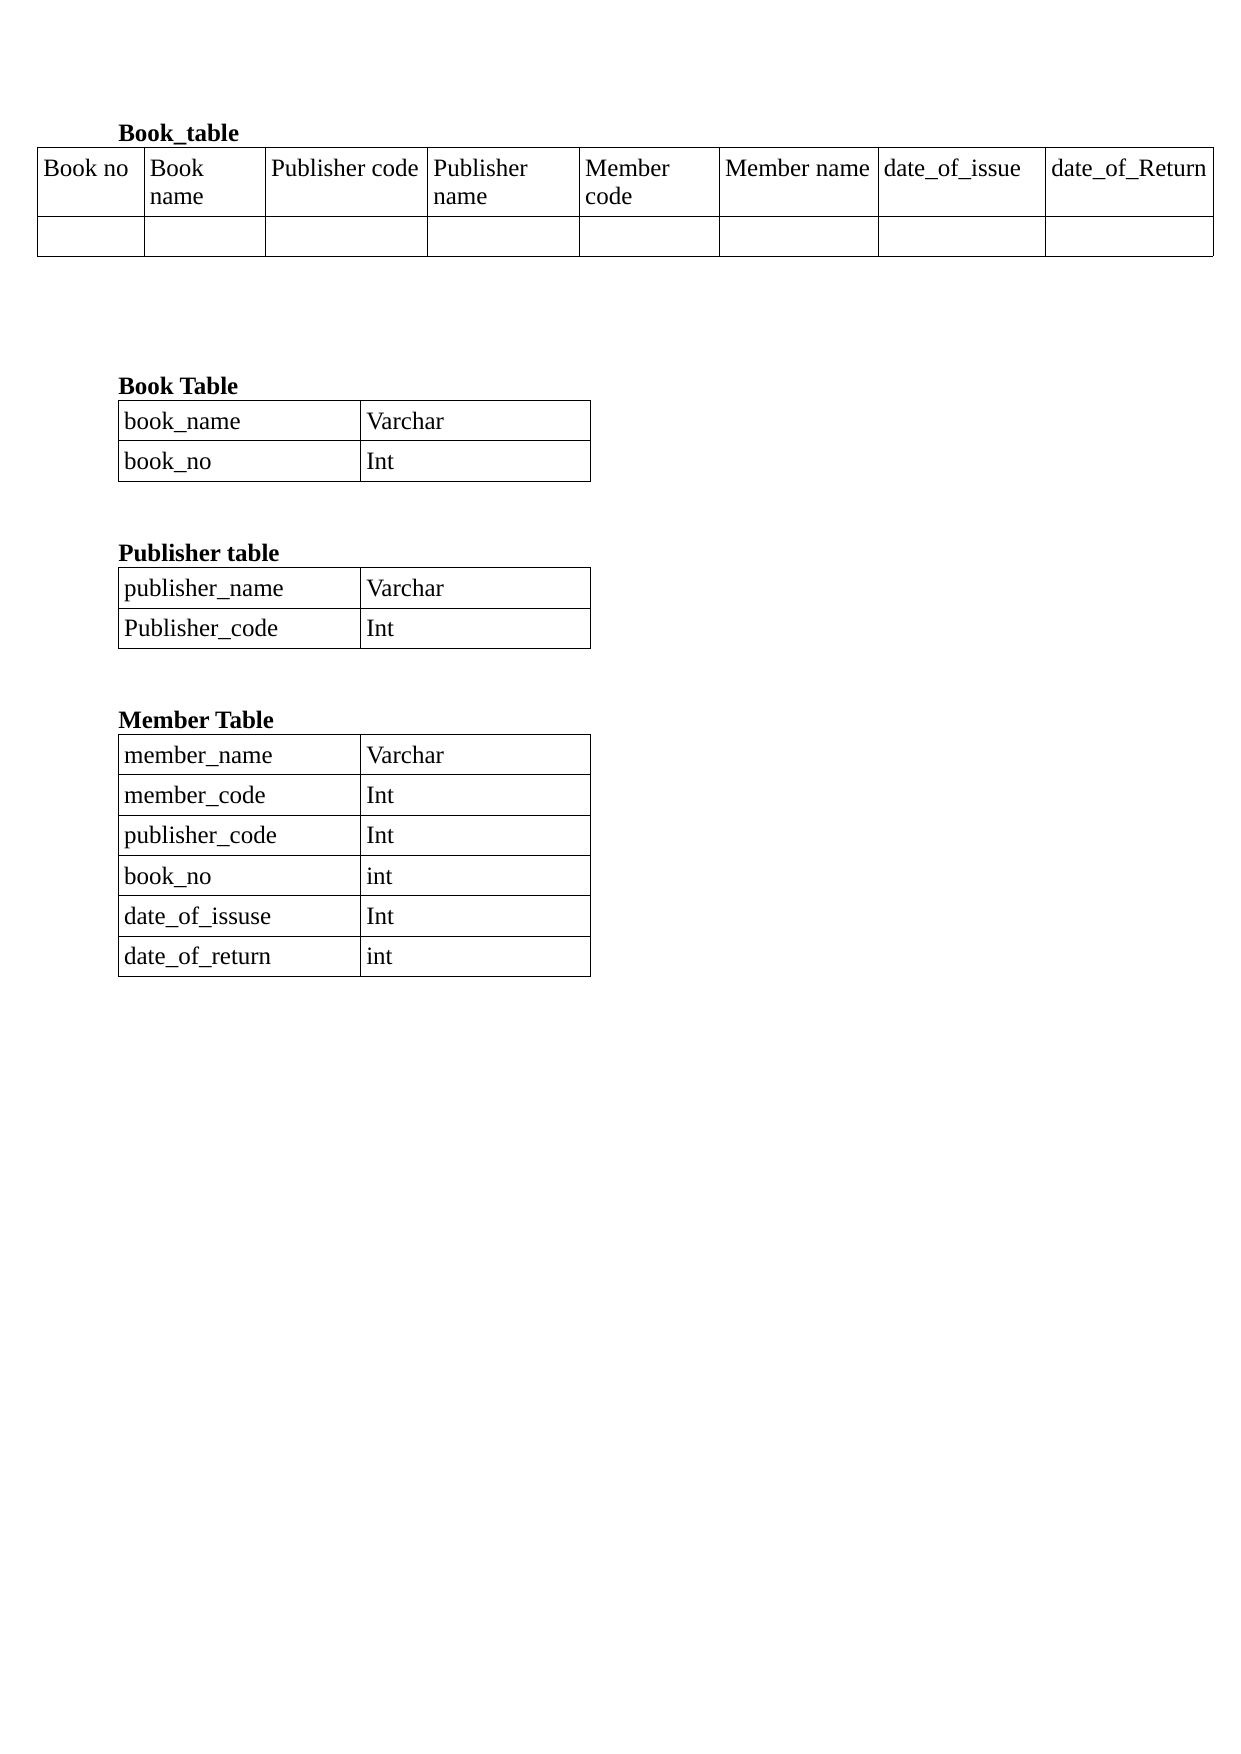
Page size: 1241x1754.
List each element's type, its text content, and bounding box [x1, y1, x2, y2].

text Publisher table [118, 538, 1122, 567]
table_header Varchar [361, 401, 590, 440]
table_cell [38, 217, 144, 256]
table_cell date_of_issuse [119, 896, 360, 936]
table_header date_of_Return [1046, 148, 1213, 216]
table_cell member_code [119, 775, 360, 815]
table_cell [879, 217, 1045, 256]
table_cell Int [361, 816, 590, 855]
table_header Varchar [361, 735, 590, 774]
table_header Varchar [361, 568, 590, 607]
table_cell Int [361, 775, 590, 815]
table_cell date_of_return [119, 937, 360, 976]
table_cell [1046, 217, 1213, 256]
table_cell [145, 217, 265, 256]
table_cell int [361, 937, 590, 976]
table_header date_of_issue [879, 148, 1045, 216]
text Member Table [118, 705, 1122, 734]
table_cell book_no [119, 441, 360, 481]
table_cell Int [361, 441, 590, 481]
table_header Member code [580, 148, 719, 216]
table_cell [266, 217, 427, 256]
text Book Table [118, 371, 1122, 400]
text Book_table [118, 118, 1122, 147]
table_cell Int [361, 896, 590, 936]
table_header book_name [119, 401, 360, 440]
table_header Publisher name [428, 148, 579, 216]
table_header Book no [38, 148, 144, 216]
table_cell publisher_code [119, 816, 360, 855]
table_cell int [361, 856, 590, 895]
table_cell Int [361, 609, 590, 648]
table_cell Publisher_code [119, 609, 360, 648]
table_cell [428, 217, 579, 256]
table_header publisher_name [119, 568, 360, 607]
table_cell [720, 217, 878, 256]
table_header Book name [145, 148, 265, 216]
table_header Member name [720, 148, 878, 216]
table_cell [580, 217, 719, 256]
table_header member_name [119, 735, 360, 774]
table_header Publisher code [266, 148, 427, 216]
table_cell book_no [119, 856, 360, 895]
